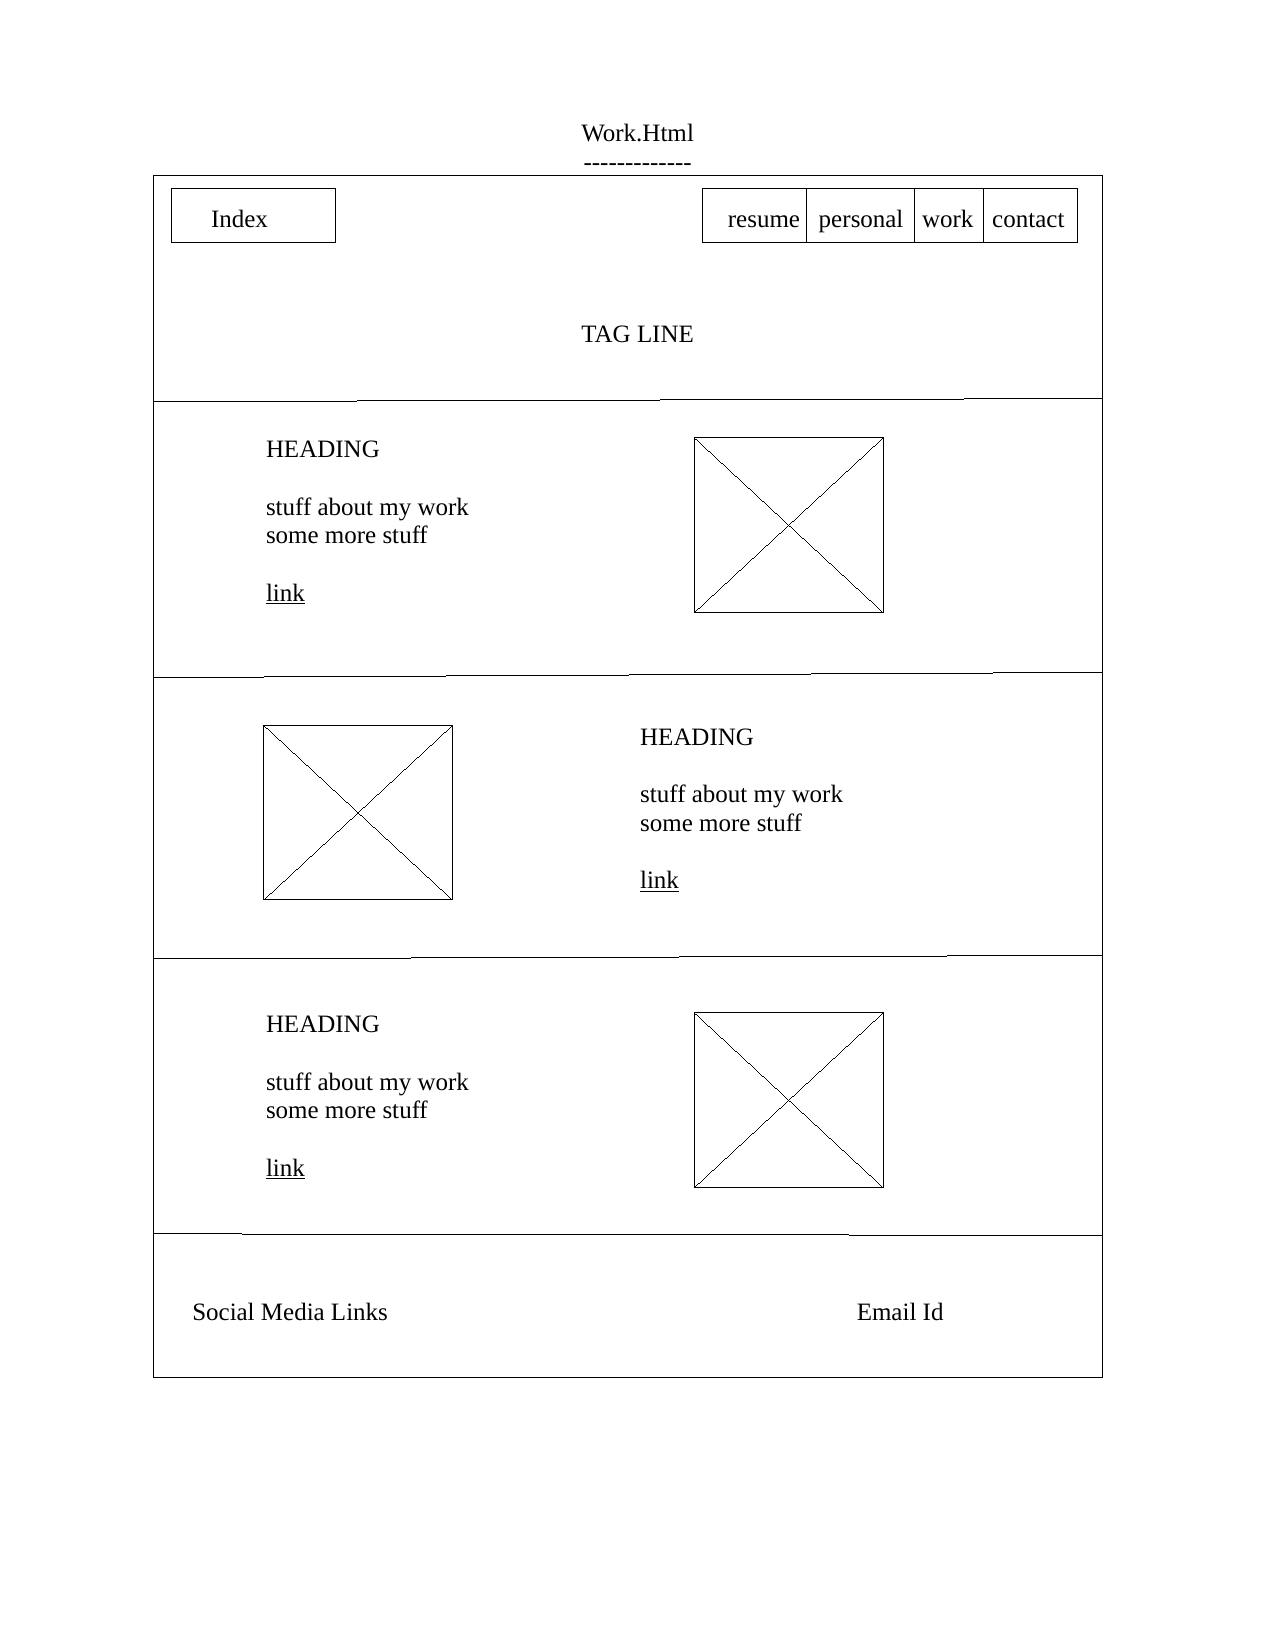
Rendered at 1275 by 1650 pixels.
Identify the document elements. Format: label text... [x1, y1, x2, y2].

text ------------- [118, 147, 1157, 176]
text Index [172, 204, 335, 233]
text [118, 1297, 153, 1326]
text stuff about my work [154, 492, 694, 521]
text [154, 779, 263, 808]
text [1103, 492, 1157, 521]
text link [453, 866, 1102, 894]
text [1103, 1009, 1157, 1038]
text [884, 492, 1102, 521]
text [695, 578, 883, 607]
text [1103, 204, 1157, 233]
text [118, 1067, 153, 1096]
text [695, 1153, 883, 1182]
text [264, 866, 452, 894]
text [1103, 319, 1157, 348]
text TAG LINE [154, 319, 1102, 348]
text [118, 1096, 153, 1124]
text [1103, 866, 1157, 894]
text [1103, 1096, 1157, 1124]
text [1103, 722, 1157, 751]
text [1103, 1067, 1157, 1096]
text [118, 578, 153, 607]
text [118, 1009, 153, 1038]
text [884, 578, 1102, 607]
text [118, 1153, 153, 1182]
text [695, 492, 883, 521]
text [1103, 521, 1157, 549]
text work [915, 204, 983, 233]
text [695, 521, 883, 549]
text [1103, 808, 1157, 837]
text [884, 1153, 1102, 1182]
text [1103, 1297, 1157, 1326]
text [118, 808, 153, 837]
text [884, 521, 1102, 549]
text [1103, 779, 1157, 808]
text some more stuff [154, 521, 694, 549]
text some more stuff [453, 808, 1102, 837]
text [118, 492, 153, 521]
text contact [984, 204, 1077, 233]
text [154, 808, 263, 837]
text Social Media Links Email Id [154, 1297, 1102, 1326]
text stuff about my work [453, 779, 1102, 808]
text [118, 866, 153, 894]
text resume [703, 204, 806, 233]
text Work.Html [118, 118, 1157, 147]
text link [154, 578, 694, 607]
text [1103, 1153, 1157, 1182]
text [1103, 578, 1157, 607]
text [118, 434, 153, 463]
text HEADING [154, 1009, 1102, 1038]
text [264, 808, 452, 837]
text stuff about my work [154, 1067, 694, 1096]
text [264, 779, 452, 808]
text [1078, 204, 1102, 233]
text [695, 1067, 883, 1096]
text [118, 521, 153, 549]
text some more stuff [154, 1096, 694, 1124]
text HEADING [154, 722, 1102, 751]
text personal [807, 204, 914, 233]
text [118, 779, 153, 808]
text [884, 1067, 1102, 1096]
text [118, 204, 153, 233]
text [1103, 434, 1157, 463]
text [118, 722, 153, 751]
text [118, 319, 153, 348]
text HEADING [154, 434, 1102, 463]
text [154, 866, 263, 894]
text link [154, 1153, 694, 1182]
text [336, 204, 702, 233]
text [884, 1096, 1102, 1124]
text [695, 1096, 883, 1124]
